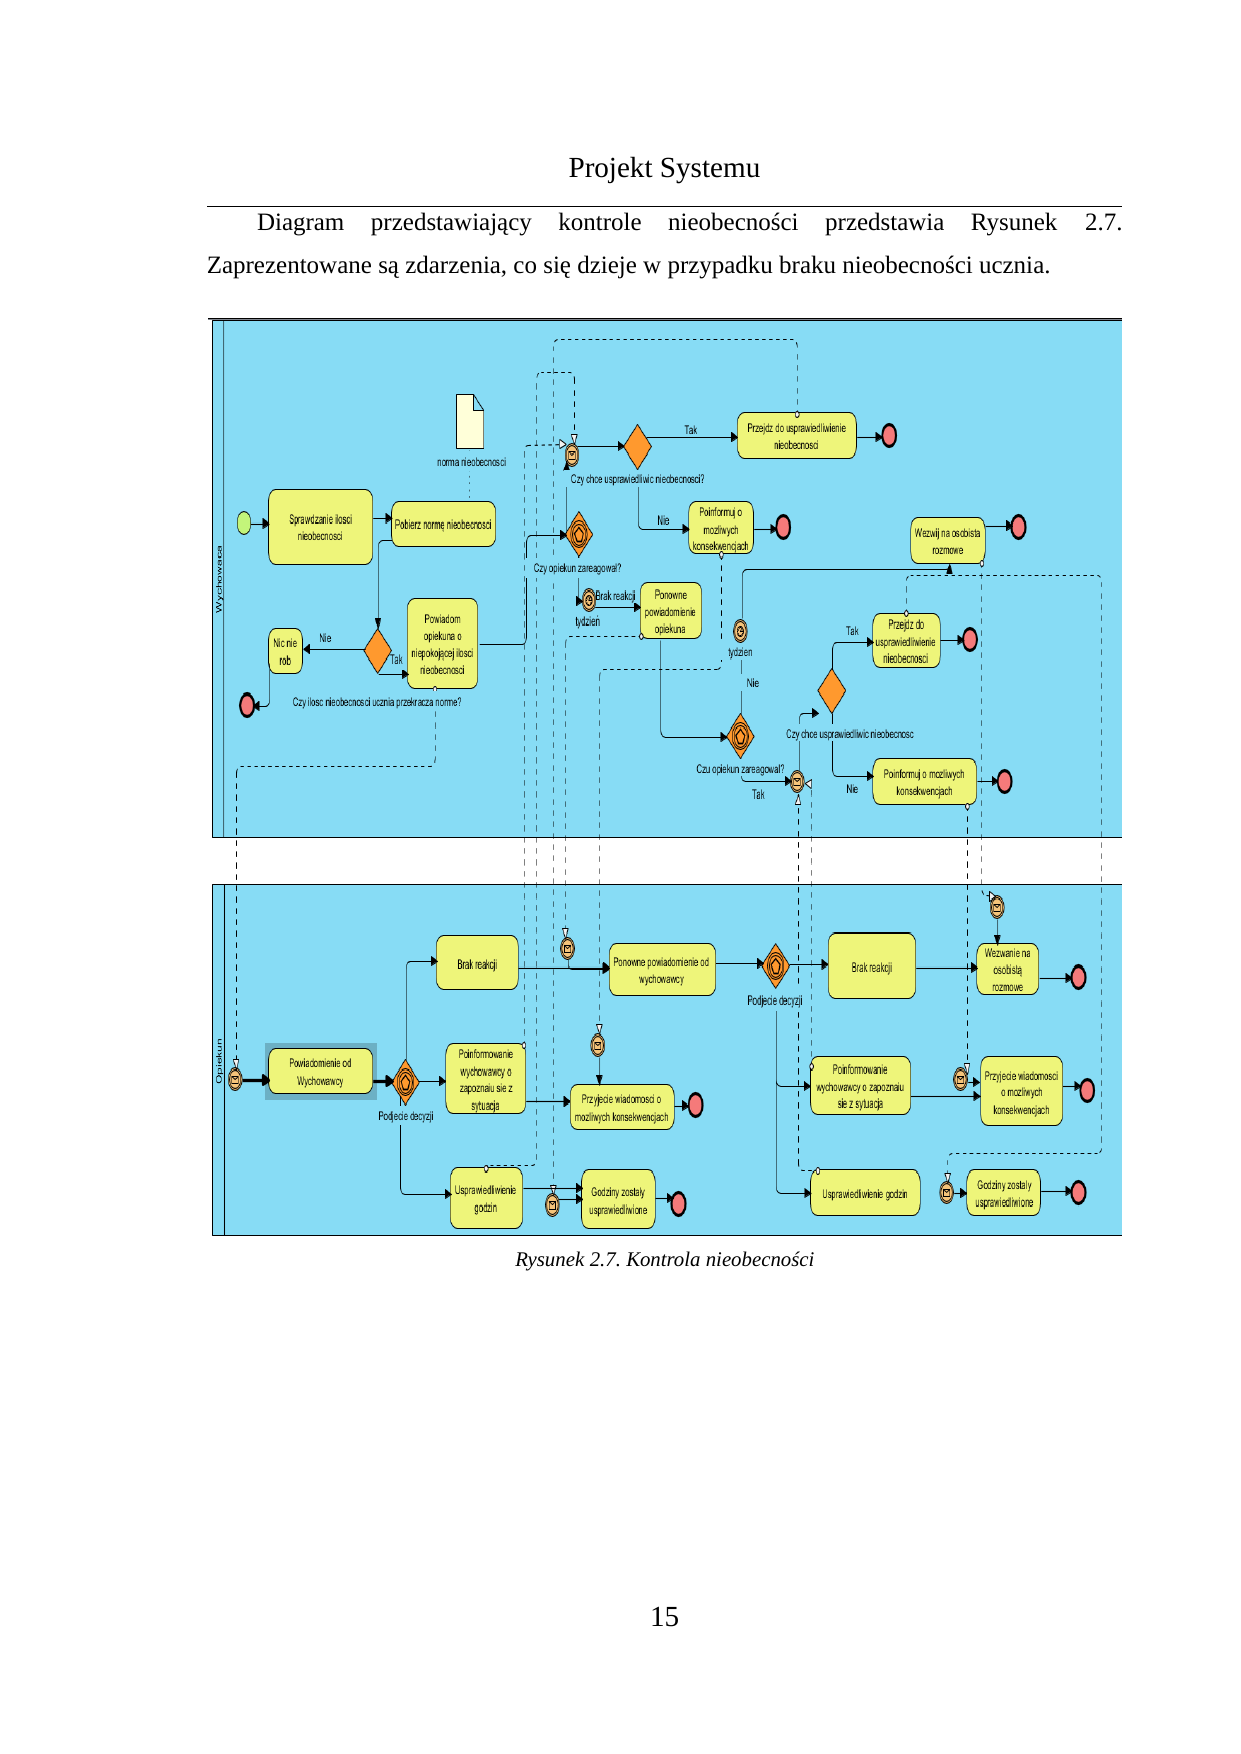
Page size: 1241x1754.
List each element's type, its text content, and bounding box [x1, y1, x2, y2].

text Diagram przedstawiający kontrole nieobecności przedstawia Rysunek 2.7. Zaprezentowane są zdarzenia, co się dzieje w przypadku braku nieobecności ucznia. [207, 207, 1122, 278]
picture [209, 319, 1120, 1240]
text Rysunek 2.7. Kontrola nieobecności [207, 317, 1123, 1271]
